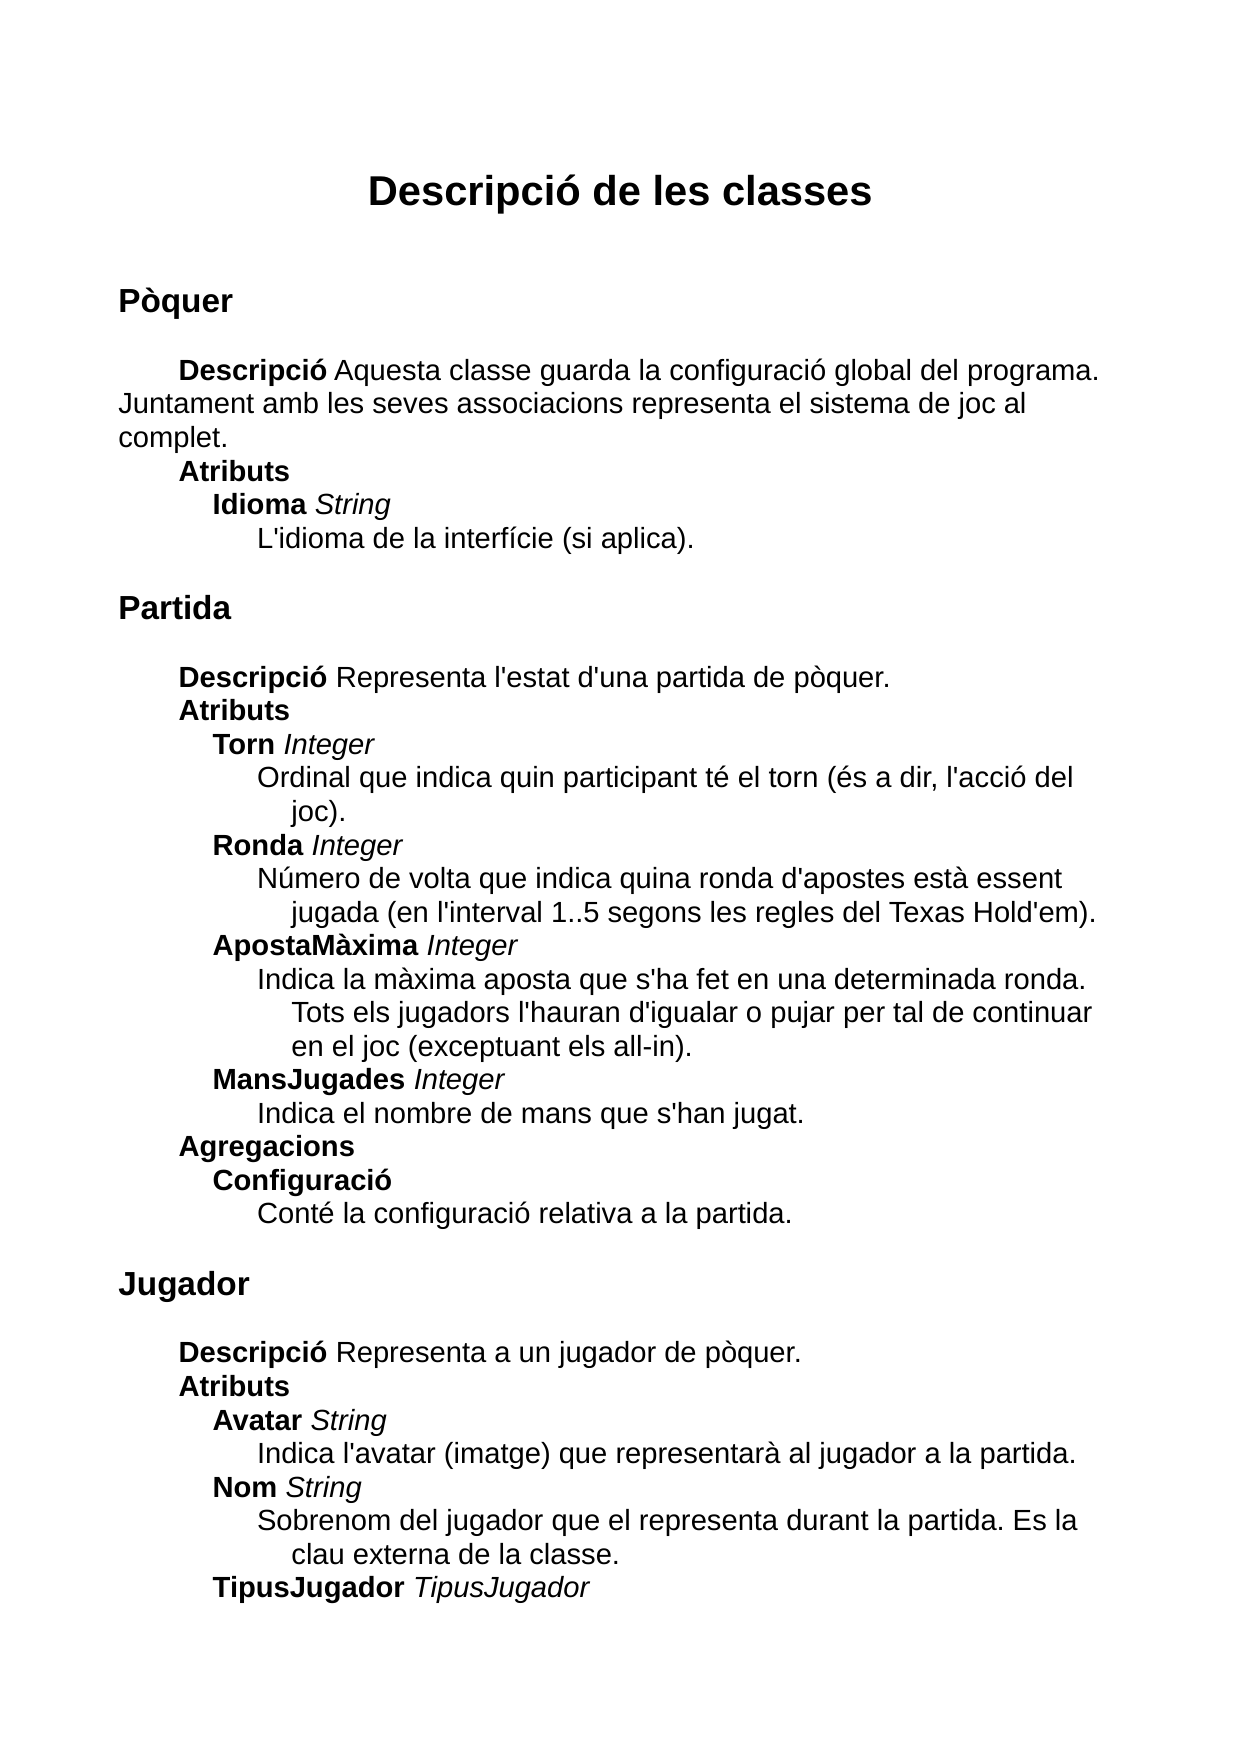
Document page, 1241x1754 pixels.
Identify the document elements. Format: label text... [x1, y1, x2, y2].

text MansJugades Integer [212, 1062, 1122, 1096]
text Atributs [118, 693, 1122, 727]
text Conté la configuració relativa a la partida. [257, 1196, 1122, 1230]
text Atributs [118, 1369, 1122, 1403]
text Partida [118, 588, 1122, 626]
text Ronda Integer [212, 827, 1122, 861]
text Pòquer [118, 281, 1122, 319]
text TipusJugador TipusJugador [212, 1570, 1122, 1604]
text Atributs [118, 454, 1122, 487]
text Configuració [212, 1163, 1122, 1196]
text Ordinal que indica quin participant té el torn (és a dir, l'acció del joc). [257, 760, 1122, 827]
text Descripció Aquesta classe guarda la configuració global del programa. Juntament amb les seves associacions representa el sistema de joc al complet. [118, 353, 1122, 454]
text Jugador [118, 1263, 1122, 1302]
text Sobrenom del jugador que el representa durant la partida. Es la clau externa de la classe. [257, 1503, 1122, 1570]
text Nom String [212, 1470, 1122, 1503]
text Descripció Representa l'estat d'una partida de pòquer. [118, 660, 1122, 693]
text Idioma String [212, 487, 1122, 521]
text Descripció de les classes [118, 166, 1122, 214]
text Indica l'avatar (imatge) que representarà al jugador a la partida. [257, 1436, 1122, 1470]
text Torn Integer [212, 727, 1122, 760]
text Indica la màxima aposta que s'ha fet en una determinada ronda. Tots els jugadors l'hauran d'igualar o pujar per tal de continuar en el joc (exceptuant els all-in). [257, 962, 1122, 1062]
text ApostaMàxima Integer [212, 928, 1122, 962]
text L'idioma de la interfície (si aplica). [257, 521, 1122, 554]
text Avatar String [212, 1403, 1122, 1436]
text Descripció Representa a un jugador de pòquer. [118, 1336, 1122, 1369]
text Agregacions [118, 1129, 1122, 1163]
text Número de volta que indica quina ronda d'apostes està essent jugada (en l'interval 1..5 segons les regles del Texas Hold'em). [257, 861, 1122, 928]
text Indica el nombre de mans que s'han jugat. [257, 1096, 1122, 1129]
